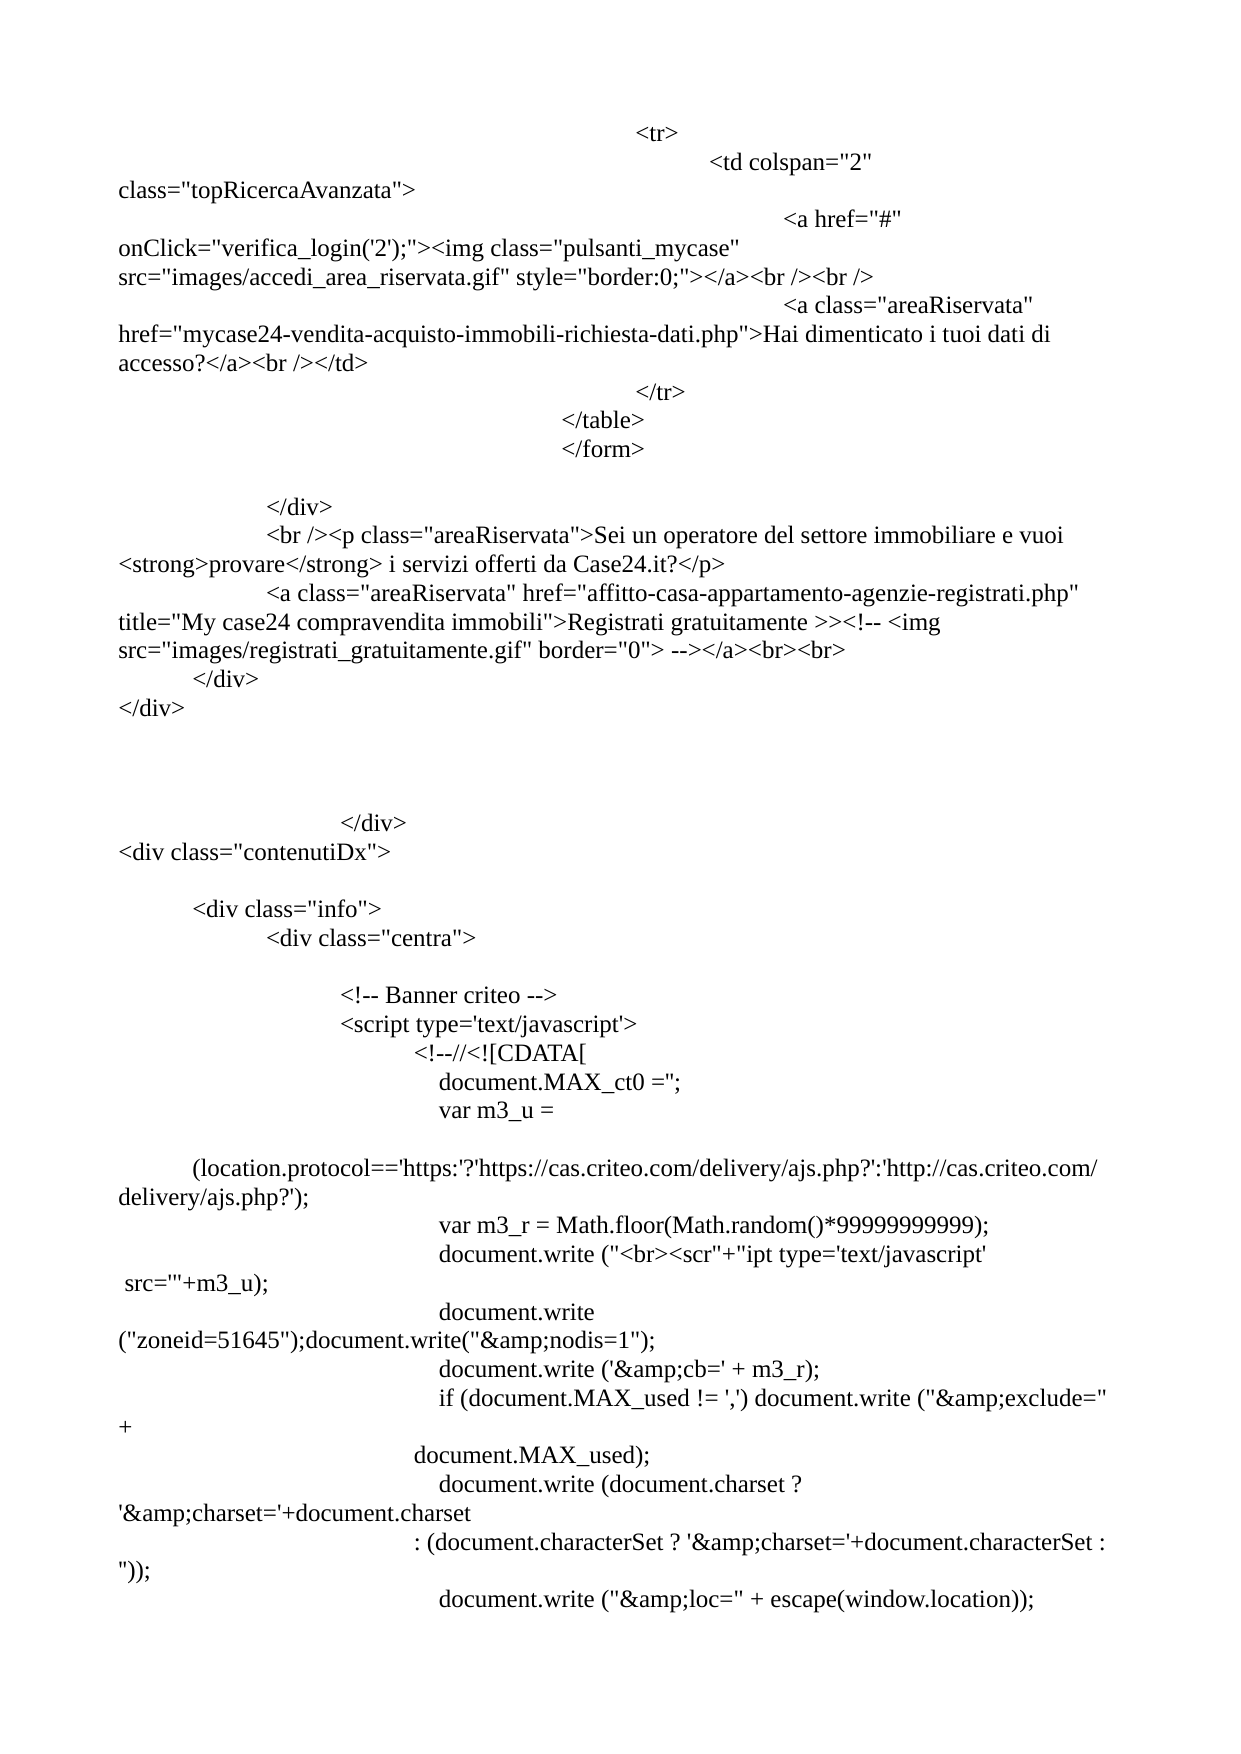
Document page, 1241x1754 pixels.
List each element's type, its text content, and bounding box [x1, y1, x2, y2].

text src='"+m3_u); document.write ("zoneid=51645");document.write("&amp;nodis=1"); document.write ('&amp;cb=' + m3_r); if (document.MAX_used != ',') document.write ("&amp;exclude=" + document.MAX_used); document.write (document.charset ? '&amp;charset='+document.charset : (document.characterSet ? '&amp;charset='+document.characterSet : '')); document.write ("&amp;loc=" + escape(window.location)); [118, 1268, 1122, 1613]
text <tr> <td colspan="2" class="topRicercaAvanzata"> <a href="#" onClick="verifica_login('2');"><img class="pulsanti_mycase" src="images/accedi_area_riservata.gif" style="border:0;"></a><br /><br /> <a class="areaRiservata" href="mycase24-vendita-acquisto-immobili-richiesta-dati.php">Hai dimenticato i tuoi dati di accesso?</a><br /></td> </tr> </table> </form> </div> <br /><p class="areaRiservata">Sei un operatore del settore immobiliare e vuoi <strong>provare</strong> i servizi offerti da Case24.it?</p> <a class="areaRiservata" href="affitto-casa-appartamento-agenzie-registrati.php" title="My case24 compravendita immobili">Registrati gratuitamente >><!-- <img src="images/registrati_gratuitamente.gif" border="0"> --></a><br><br> </div> </div> </div> <div class="contenutiDx"> <div class="info"> <div class="centra"> <!-- Banner criteo --> <script type='text/javascript'> <!--//<![CDATA[ document.MAX_ct0 =''; var m3_u = (location.protocol=='https:'?'https://cas.criteo.com/delivery/ajs.php?':'http://cas.criteo.com/delivery/ajs.php?'); var m3_r = Math.floor(Math.random()*99999999999); document.write ("<br><scr"+"ipt type='text/javascript' [118, 118, 1122, 1268]
